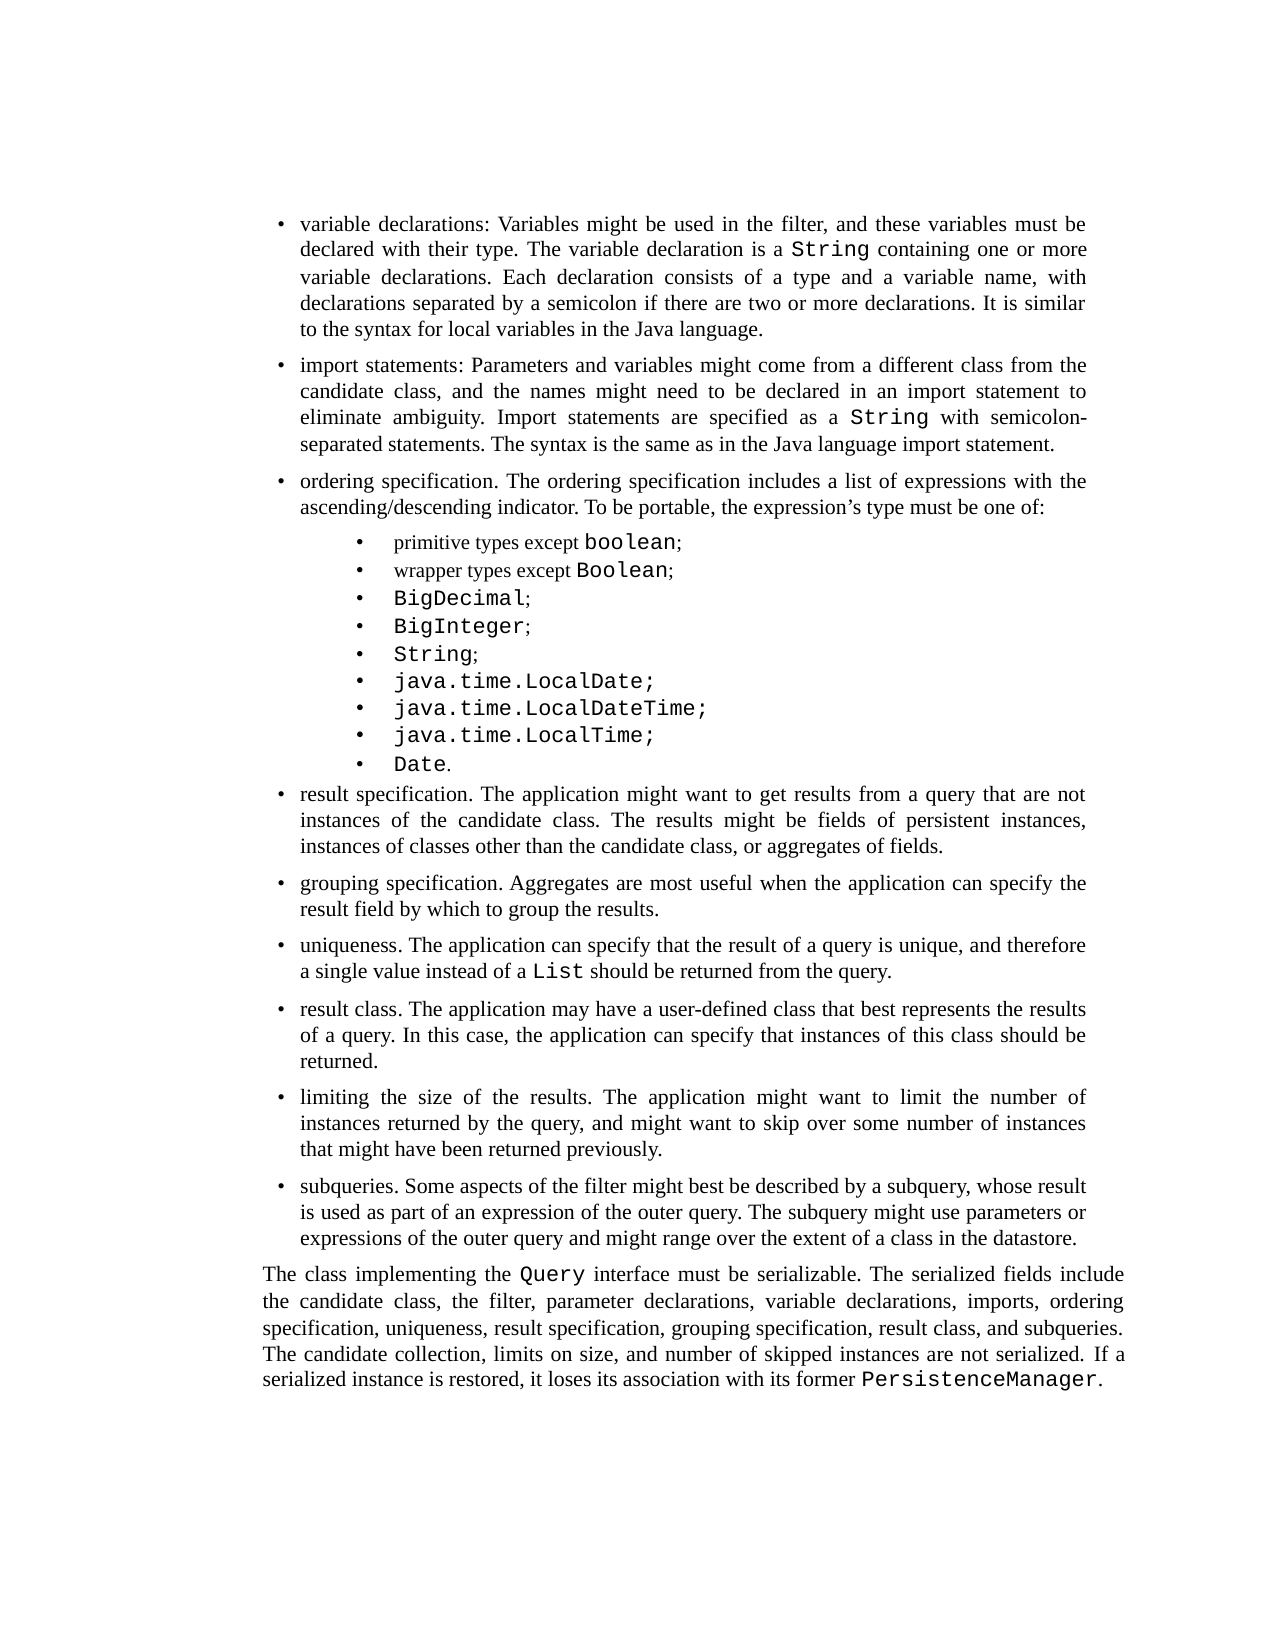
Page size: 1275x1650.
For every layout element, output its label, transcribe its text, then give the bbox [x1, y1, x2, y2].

text • limiting the size of the results. The application might want to limit the number of instances returned by the query, and might want to skip over some number of instances that might have been returned previously. [277, 1083, 1087, 1162]
list primitive types except boolean; [356, 529, 1125, 556]
text • result class. The application may have a user-defined class that best represents the results of a query. In this case, the application can specify that instances of this class should be returned. [277, 995, 1087, 1073]
text • subqueries. Some aspects of the filter might best be described by a subquery, whose result is used as part of an expression of the outer query. The subquery might use parameters or expressions of the outer query and might range over the extent of a class in the datastore. [277, 1172, 1087, 1250]
list java.time.LocalDateTime; [356, 697, 1125, 722]
text • variable declarations: Variables might be used in the filter, and these variables must be declared with their type. A14.3-4 duplicate of A14.6-9 [The variable declaration is a String containing one or more variable declarations. Each declaration consists of a type and a variable name, with declarations separated by a semicolon if there are two or more declarations. It is similar to the syntax for local variables in the Java language.] [277, 210, 1087, 341]
list BigInteger; [356, 614, 1125, 640]
text • import statements: Parameters and variables might come from a different class from the candidate class, and the names might need to be declared in an import statement to eliminate ambiguity. A14.3-5 duplicate of 14.6-8 [Import statements are specified as a String with semicolon-separated statements. The syntax is the same as in the Java language import statement.] [277, 352, 1087, 457]
list Date.] [356, 751, 1125, 778]
list wrapper types except Boolean; [356, 558, 1125, 584]
text A14.3-7 [The class implementing the Query interface must be serializable. The serialized fields include the candidate class, the filter, parameter declarations, variable declarations, imports, ordering specification, uniqueness, result specification, grouping specification, result class, and subqueries.] The candidate collection, limits on size, and number of skipped instances are not serialized. A14.3-8 [If a serialized instance is restored, it loses its association with its former PersistenceManager.] [262, 1261, 1125, 1393]
list java.time.LocalDate; [356, 670, 1125, 695]
text • grouping specification. Aggregates are most useful when the application can specify the result field by which to group the results. [277, 869, 1087, 921]
text • ordering specification. A14.3-6 duplicate of 14.6-11 [The ordering specification includes a list of expressions with the ascending/descending indicator. To be portable, the expression’s type must be one of: [277, 467, 1087, 519]
list BigDecimal; [356, 586, 1125, 612]
list java.time.LocalTime; [356, 724, 1125, 749]
text • uniqueness. The application can specify that the result of a query is unique, and therefore a single value instead of a List should be returned from the query. [277, 932, 1087, 984]
text • result specification. The application might want to get results from a query that are not instances of the candidate class. The results might be fields of persistent instances, instances of classes other than the candidate class, or aggregates of fields. [277, 781, 1087, 859]
list String; [356, 642, 1125, 668]
